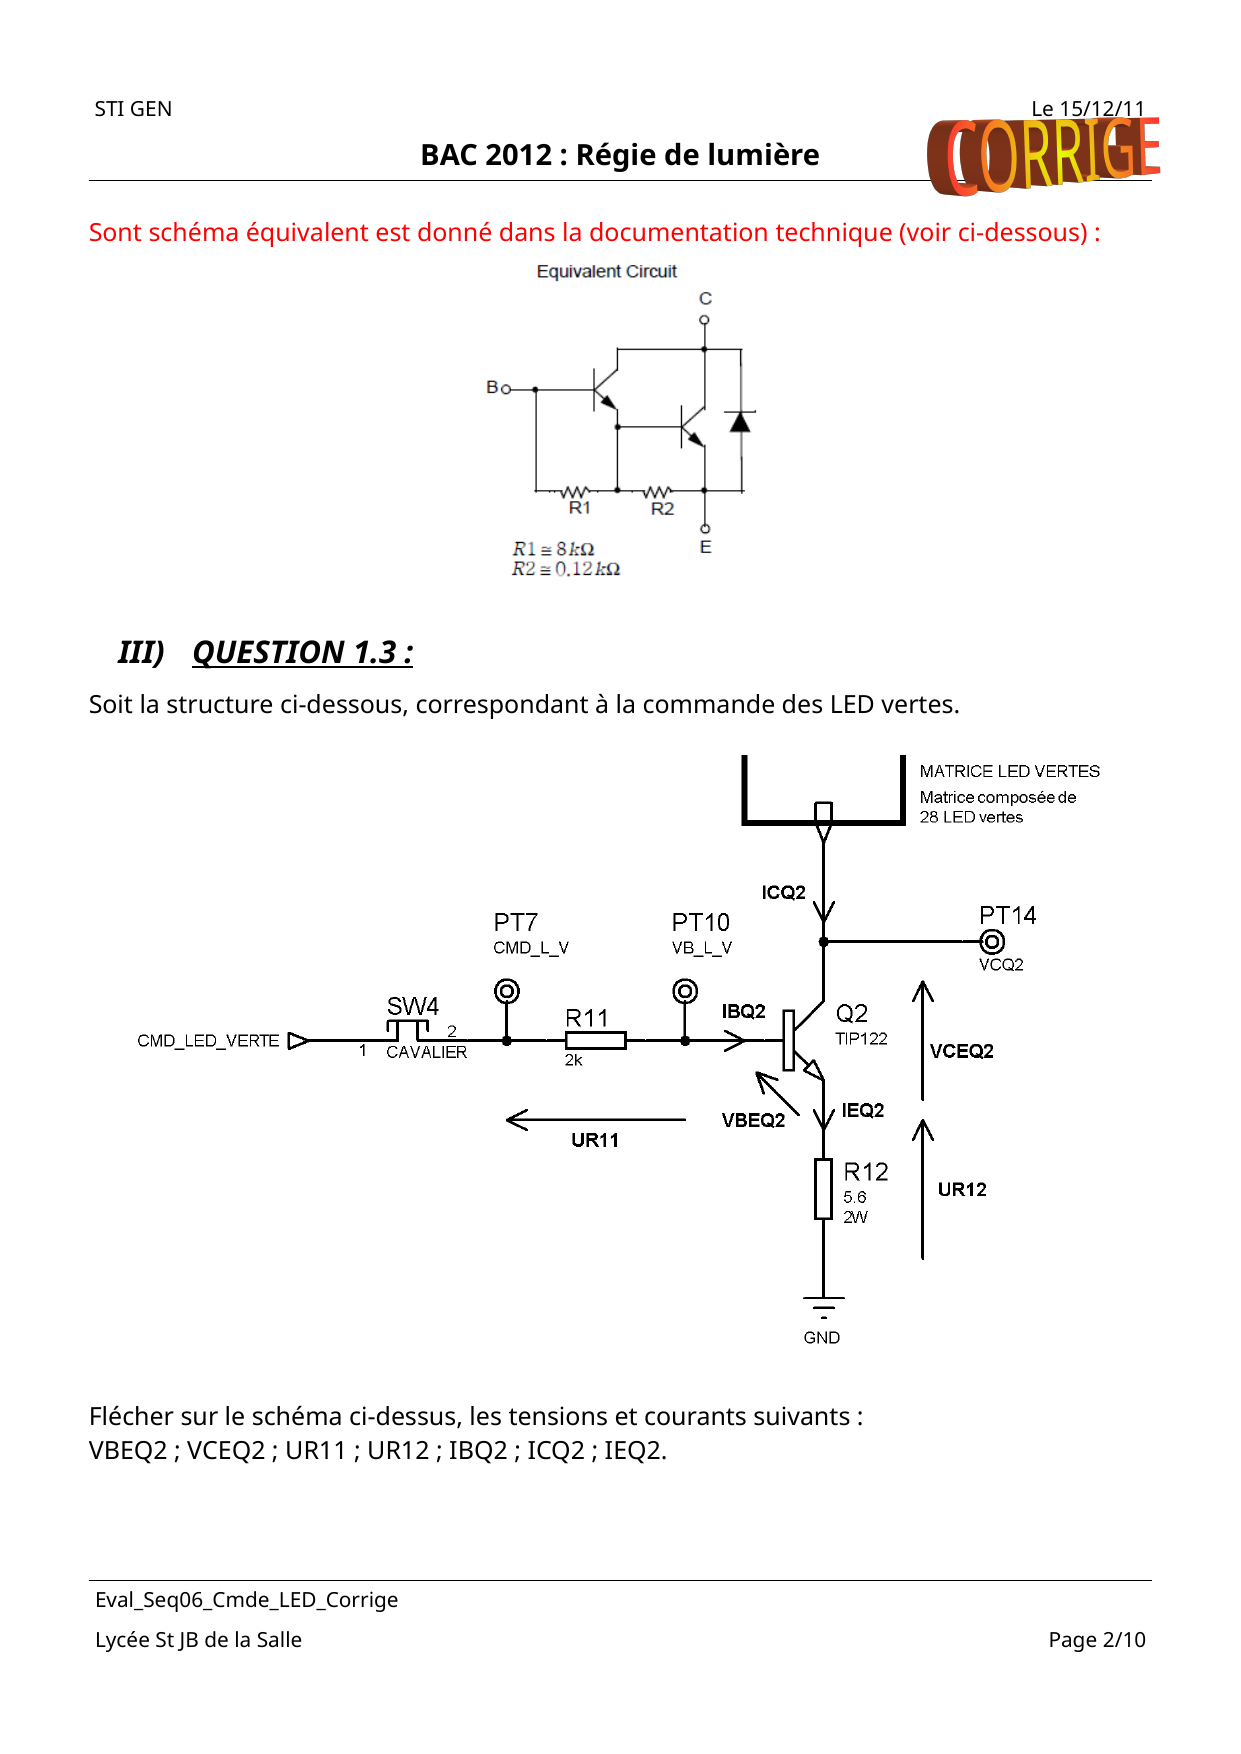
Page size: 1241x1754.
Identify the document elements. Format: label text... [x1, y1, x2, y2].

picture [442, 248, 798, 601]
text Flécher sur le schéma ci-dessus, les tensions et courants suivants : [88, 1398, 1152, 1432]
subtitle Question 1.3 : [118, 630, 1152, 672]
text Soit la structure ci-dessous, correspondant à la commande des LED vertes. [88, 687, 1152, 721]
text Sont schéma équivalent est donné dans la documentation technique (voir ci-dessous) : [88, 215, 1152, 249]
text VBEQ2 ; VCEQ2 ; UR11 ; UR12 ; IBQ2 ; ICQ2 ; IEQ2. [88, 1432, 1152, 1466]
picture [118, 755, 1123, 1365]
